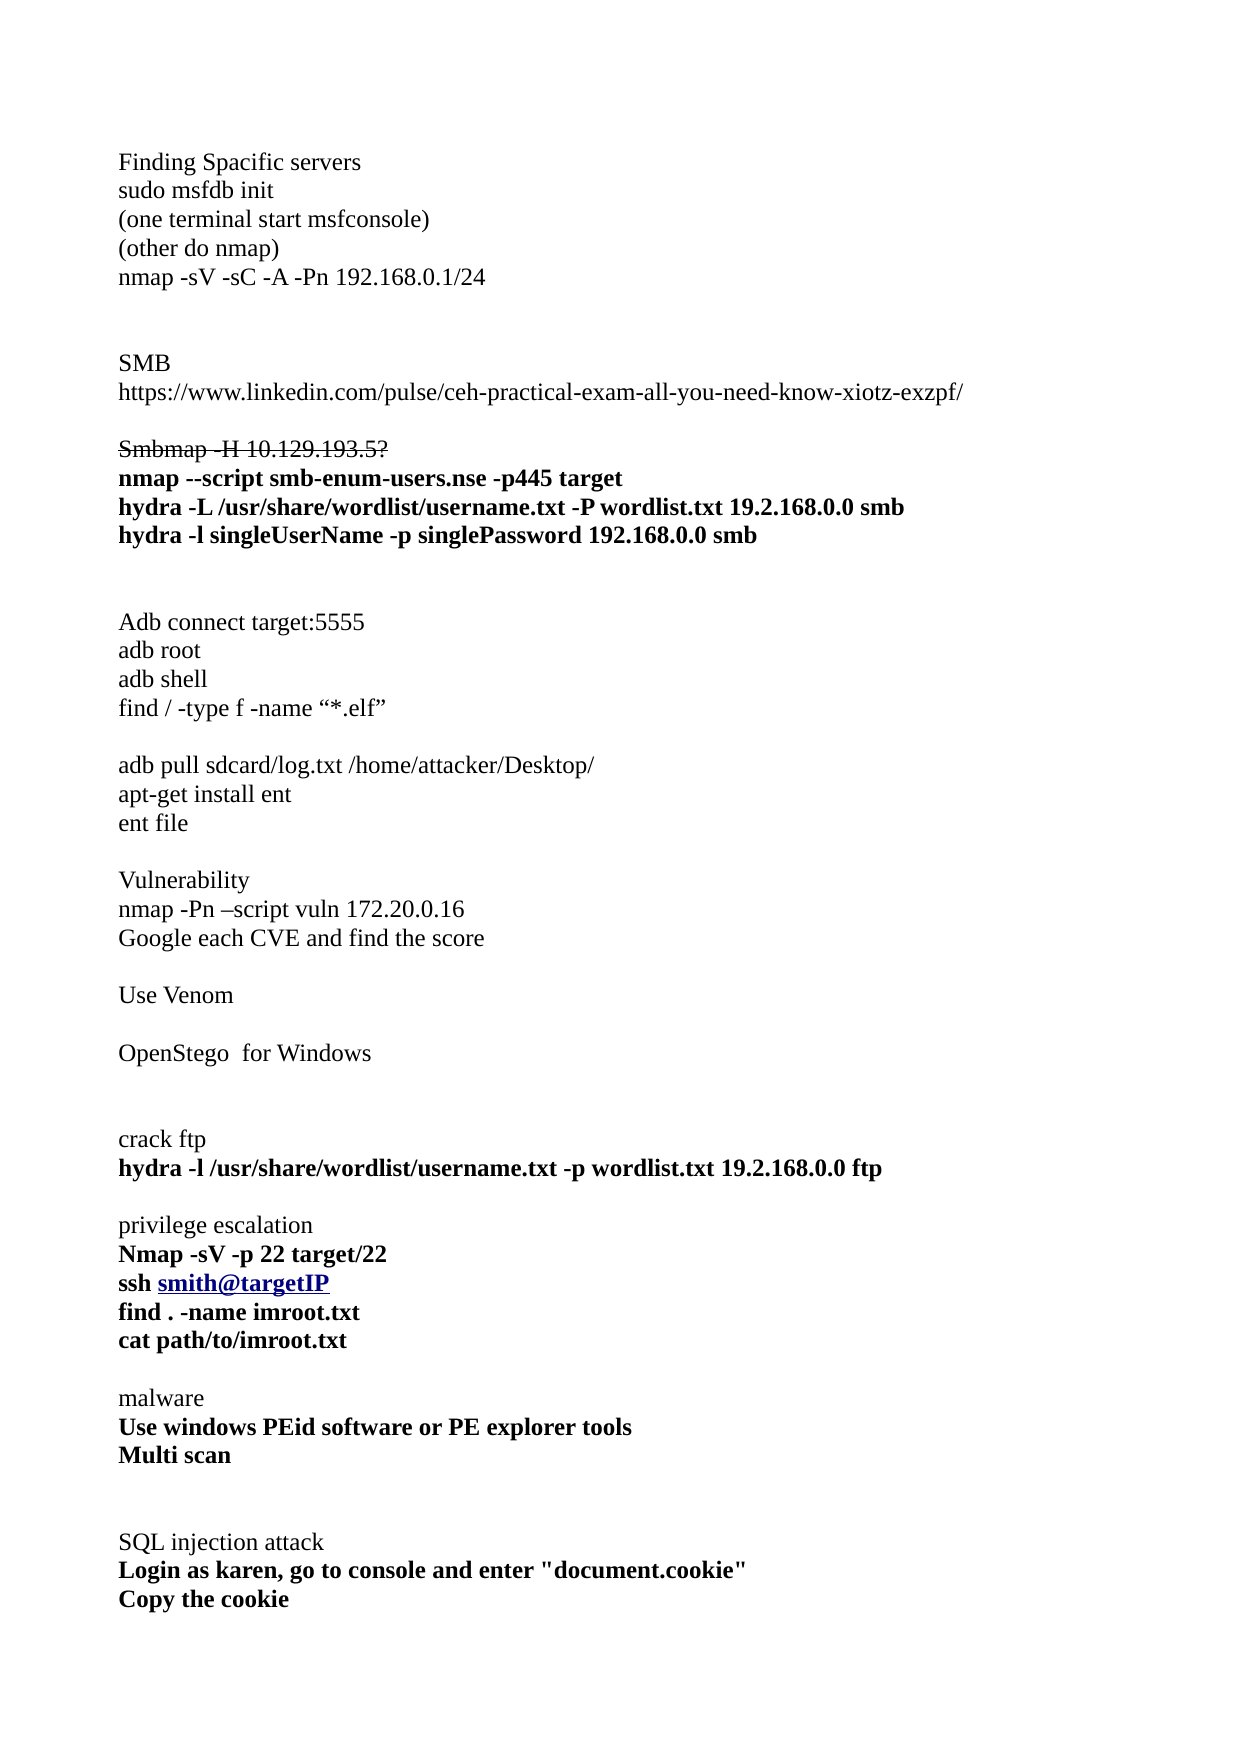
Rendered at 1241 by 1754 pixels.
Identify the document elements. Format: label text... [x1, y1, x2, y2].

text adb pull sdcard/log.txt /home/attacker/Desktop/ [118, 751, 1122, 779]
text hydra -l /usr/share/wordlist/username.txt -p wordlist.txt 19.2.168.0.0 ftp [118, 1153, 1122, 1182]
text nmap --script smb-enum-users.nse -p445 target [118, 463, 1122, 492]
text Smbmap -H 10.129.193.5? [118, 434, 1122, 463]
text apt-get install ent [118, 779, 1122, 808]
text OpenStego for Windows [118, 1038, 1122, 1067]
text nmap -sV -sC -A -Pn 192.168.0.1/24 [118, 262, 1122, 291]
text hydra -l singleUserName -p singlePassword 192.168.0.0 smb [118, 521, 1122, 549]
text adb shell [118, 664, 1122, 693]
text Finding Spacific servers [118, 147, 1122, 176]
text Multi scan [118, 1441, 1122, 1469]
text privilege escalation [118, 1211, 1122, 1239]
text (one terminal start msfconsole) [118, 204, 1122, 233]
text Vulnerability [118, 866, 1122, 894]
text SMB [118, 348, 1122, 377]
text ent file [118, 808, 1122, 837]
text find . -name imroot.txt [118, 1297, 1122, 1326]
text nmap -Pn –script vuln 172.20.0.16 [118, 894, 1122, 923]
text ssh smith@targetIP [118, 1268, 1122, 1297]
text Use windows PEid software or PE explorer tools [118, 1412, 1122, 1441]
text sudo msfdb init [118, 176, 1122, 204]
text adb root [118, 636, 1122, 664]
text Copy the cookie [118, 1584, 1122, 1613]
text Use Venom [118, 981, 1122, 1009]
text crack ftp [118, 1124, 1122, 1153]
text malware [118, 1383, 1122, 1412]
text cat path/to/imroot.txt [118, 1326, 1122, 1354]
text find / -type f -name “*.elf” [118, 693, 1122, 722]
text Adb connect target:5555 [118, 607, 1122, 636]
text SQL injection attack [118, 1527, 1122, 1556]
text Login as karen, go to console and enter "document.cookie" [118, 1556, 1122, 1584]
text hydra -L /usr/share/wordlist/username.txt -P wordlist.txt 19.2.168.0.0 smb [118, 492, 1122, 521]
text Google each CVE and find the score [118, 923, 1122, 952]
text https://www.linkedin.com/pulse/ceh-practical-exam-all-you-need-know-xiotz-exzpf/ [118, 377, 1122, 406]
text Nmap -sV -p 22 target/22 [118, 1239, 1122, 1268]
text (other do nmap) [118, 233, 1122, 262]
